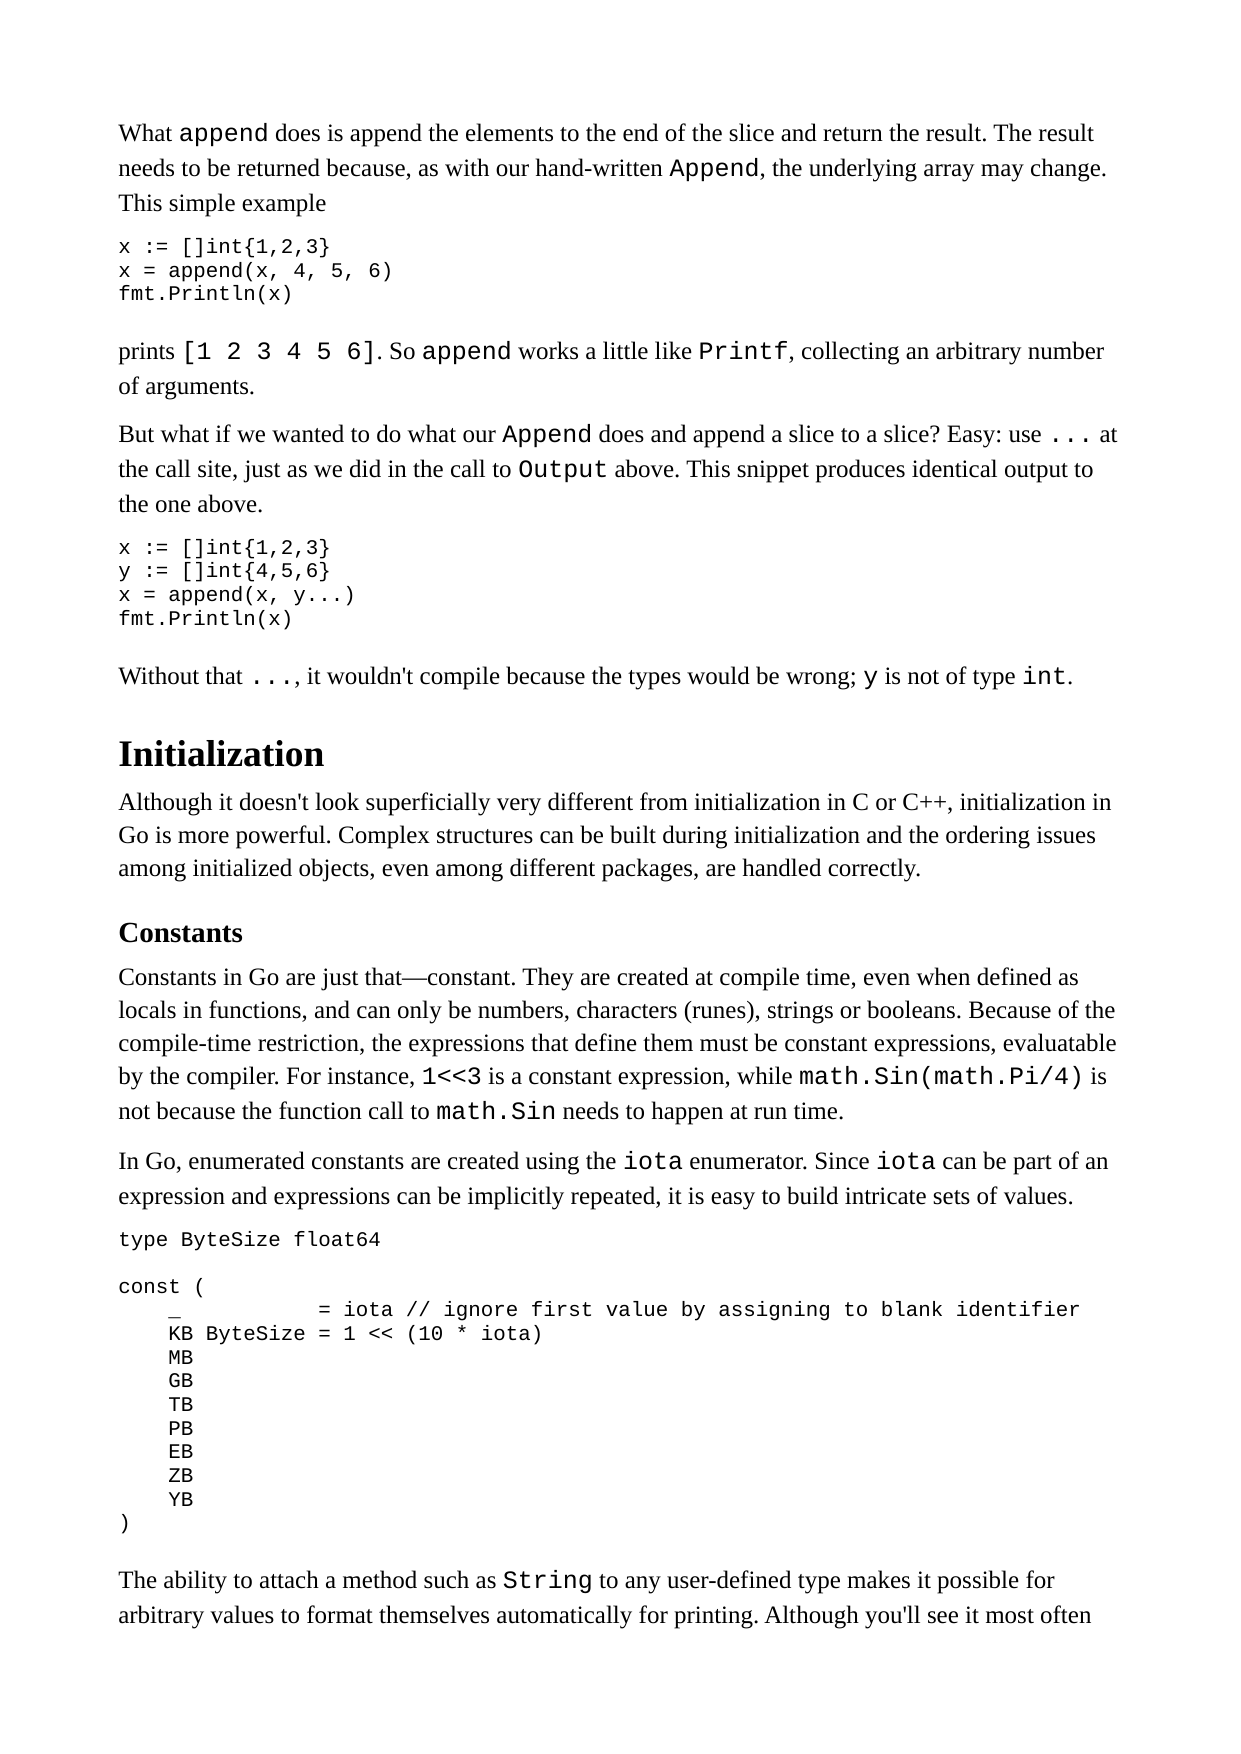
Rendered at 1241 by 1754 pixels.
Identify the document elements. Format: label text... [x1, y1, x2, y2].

text In Go, enumerated constants are created using the iota enumerator. Since iota can be part of an expression and expressions can be implicitly repeated, it is easy to build intricate sets of values. [118, 1146, 1122, 1210]
text const ( [118, 1276, 1122, 1299]
text Without that ..., it wouldn't compile because the types would be wrong; y is not of type int. [118, 661, 1122, 692]
text y := []int{4,5,6} [118, 561, 1122, 584]
text KB ByteSize = 1 << (10 * iota) [118, 1323, 1122, 1347]
text Constants in Go are just that—constant. They are created at compile time, even when defined as locals in functions, and can only be numbers, characters (runes), strings or booleans. Because of the compile-time restriction, the expressions that define them must be constant expressions, evaluatable by the compiler. For instance, 1<<3 is a constant expression, while math.Sin(math.Pi/4) is not because the function call to math.Sin needs to happen at run time. [118, 962, 1122, 1127]
text TB [118, 1394, 1122, 1418]
text x := []int{1,2,3} [118, 537, 1122, 561]
text x := []int{1,2,3} [118, 236, 1122, 259]
text _ = iota // ignore first value by assigning to blank identifier [118, 1299, 1122, 1323]
text type ByteSize float64 [118, 1228, 1122, 1252]
text fmt.Println(x) [118, 608, 1122, 631]
text But what if we wanted to do what our Append does and append a slice to a slice? Easy: use ... at the call site, just as we did in the call to Output above. This snippet produces identical output to the one above. [118, 419, 1122, 518]
text What append does is append the elements to the end of the slice and return the result. The result needs to be returned because, as with our hand-written Append, the underlying array may change. This simple example [118, 118, 1122, 217]
text PB [118, 1418, 1122, 1441]
text ZB [118, 1465, 1122, 1489]
subtitle Constants [118, 916, 1122, 949]
text prints [1 2 3 4 5 6]. So append works a little like Printf, collecting an arbitrary number of arguments. [118, 336, 1122, 400]
text x = append(x, 4, 5, 6) [118, 259, 1122, 283]
text EB [118, 1441, 1122, 1465]
text MB [118, 1347, 1122, 1370]
subtitle Initialization [118, 732, 1122, 775]
text The ability to attach a method such as String to any user-defined type makes it possible for arbitrary values to format themselves automatically for printing. Although you'll see it most often [118, 1565, 1122, 1629]
text x = append(x, y...) [118, 584, 1122, 608]
text ) [118, 1512, 1122, 1536]
text YB [118, 1489, 1122, 1512]
text GB [118, 1370, 1122, 1394]
text fmt.Println(x) [118, 283, 1122, 307]
text Although it doesn't look superficially very different from initialization in C or C++, initialization in Go is more powerful. Complex structures can be built during initialization and the ordering issues among initialized objects, even among different packages, are handled correctly. [118, 787, 1122, 882]
